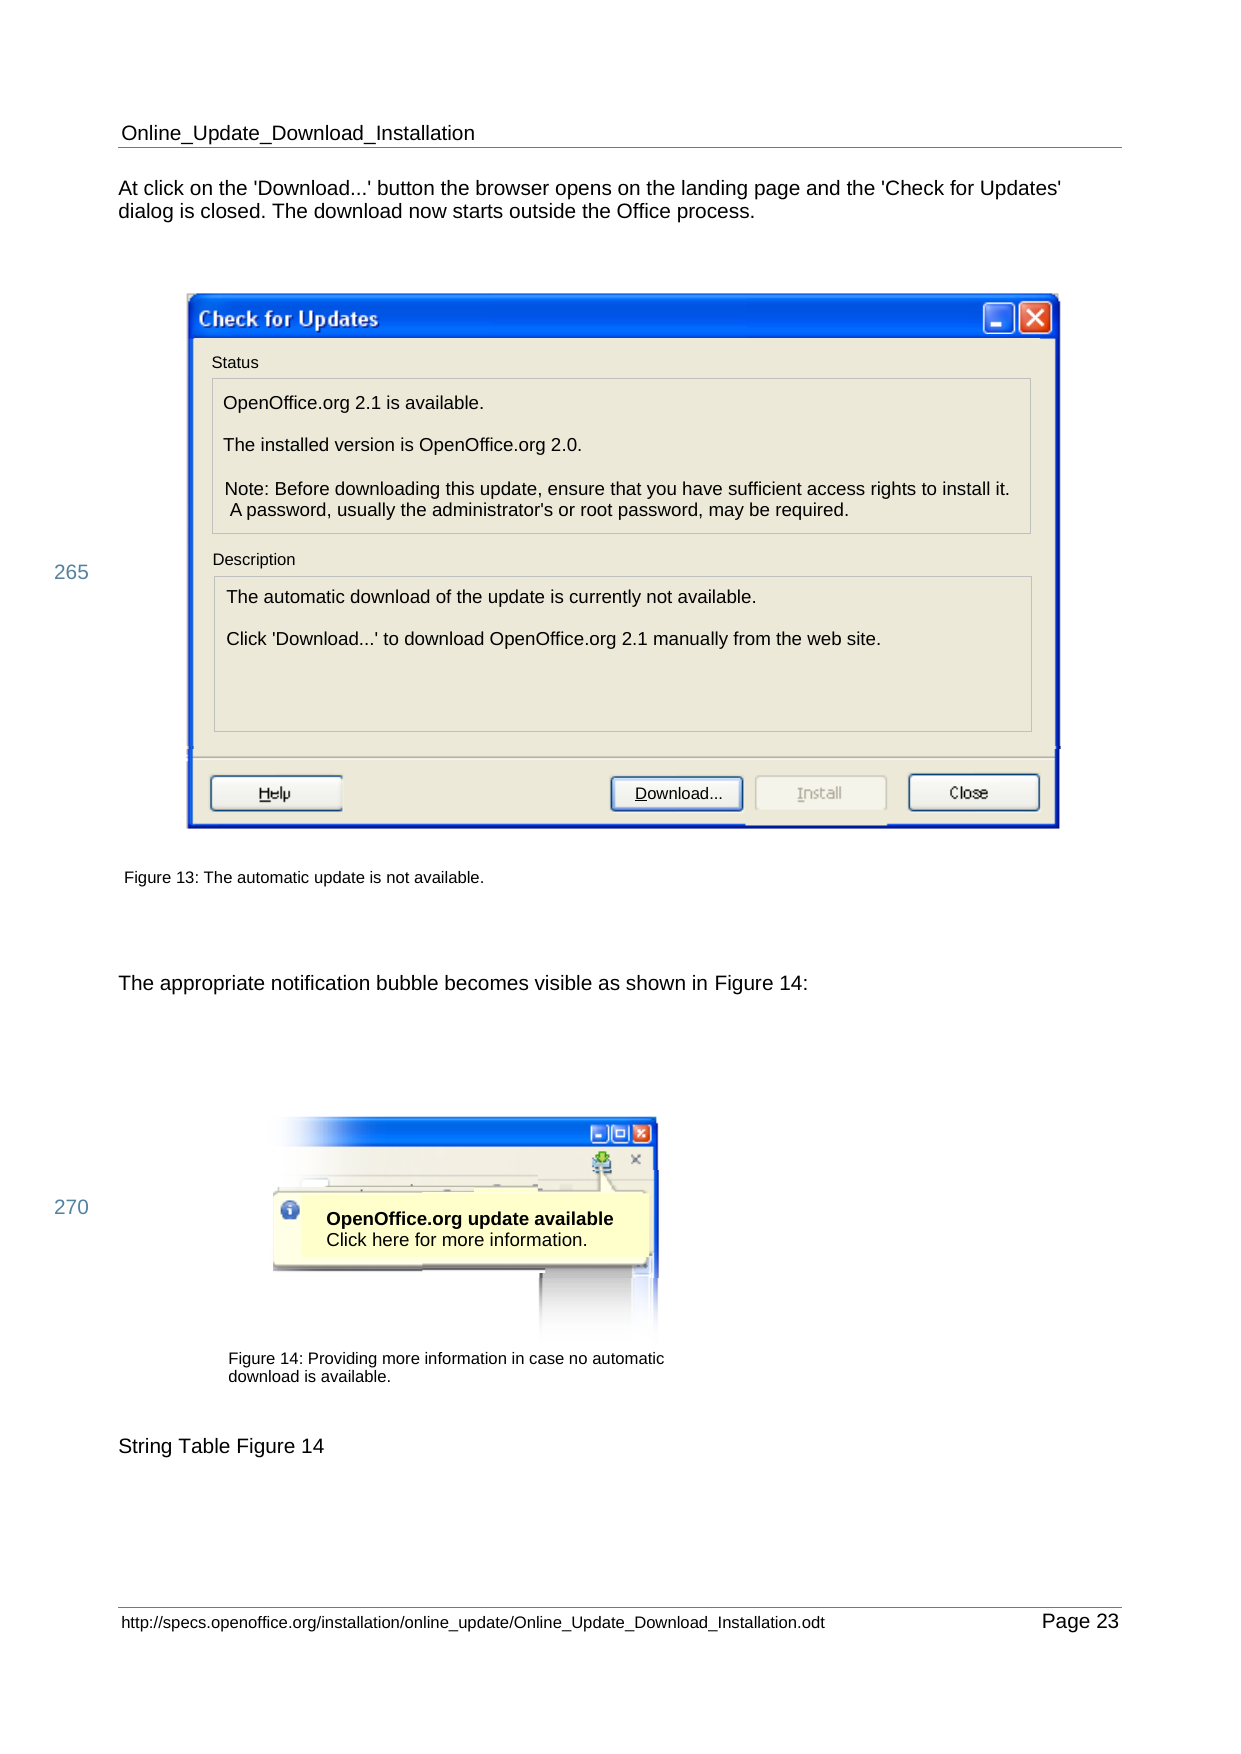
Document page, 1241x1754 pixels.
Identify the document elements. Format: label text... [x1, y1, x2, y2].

picture [228, 1042, 680, 1349]
text [1084, 284, 1088, 746]
text Figure 13: The automatic update is not available. [124, 854, 1088, 887]
text Figure 14: Providing more information in case no automatic download is available. [228, 1349, 680, 1386]
text The appropriate notification bubble becomes visible as shown in Figure 14: [118, 971, 1122, 994]
picture [123, 271, 1088, 865]
text At click on the 'Download...' button the browser opens on the landing page and the 'Check for Updates' dialog is closed. The download now starts outside the Office process. [118, 177, 1122, 223]
text String Table Figure 14 [118, 1434, 1122, 1458]
